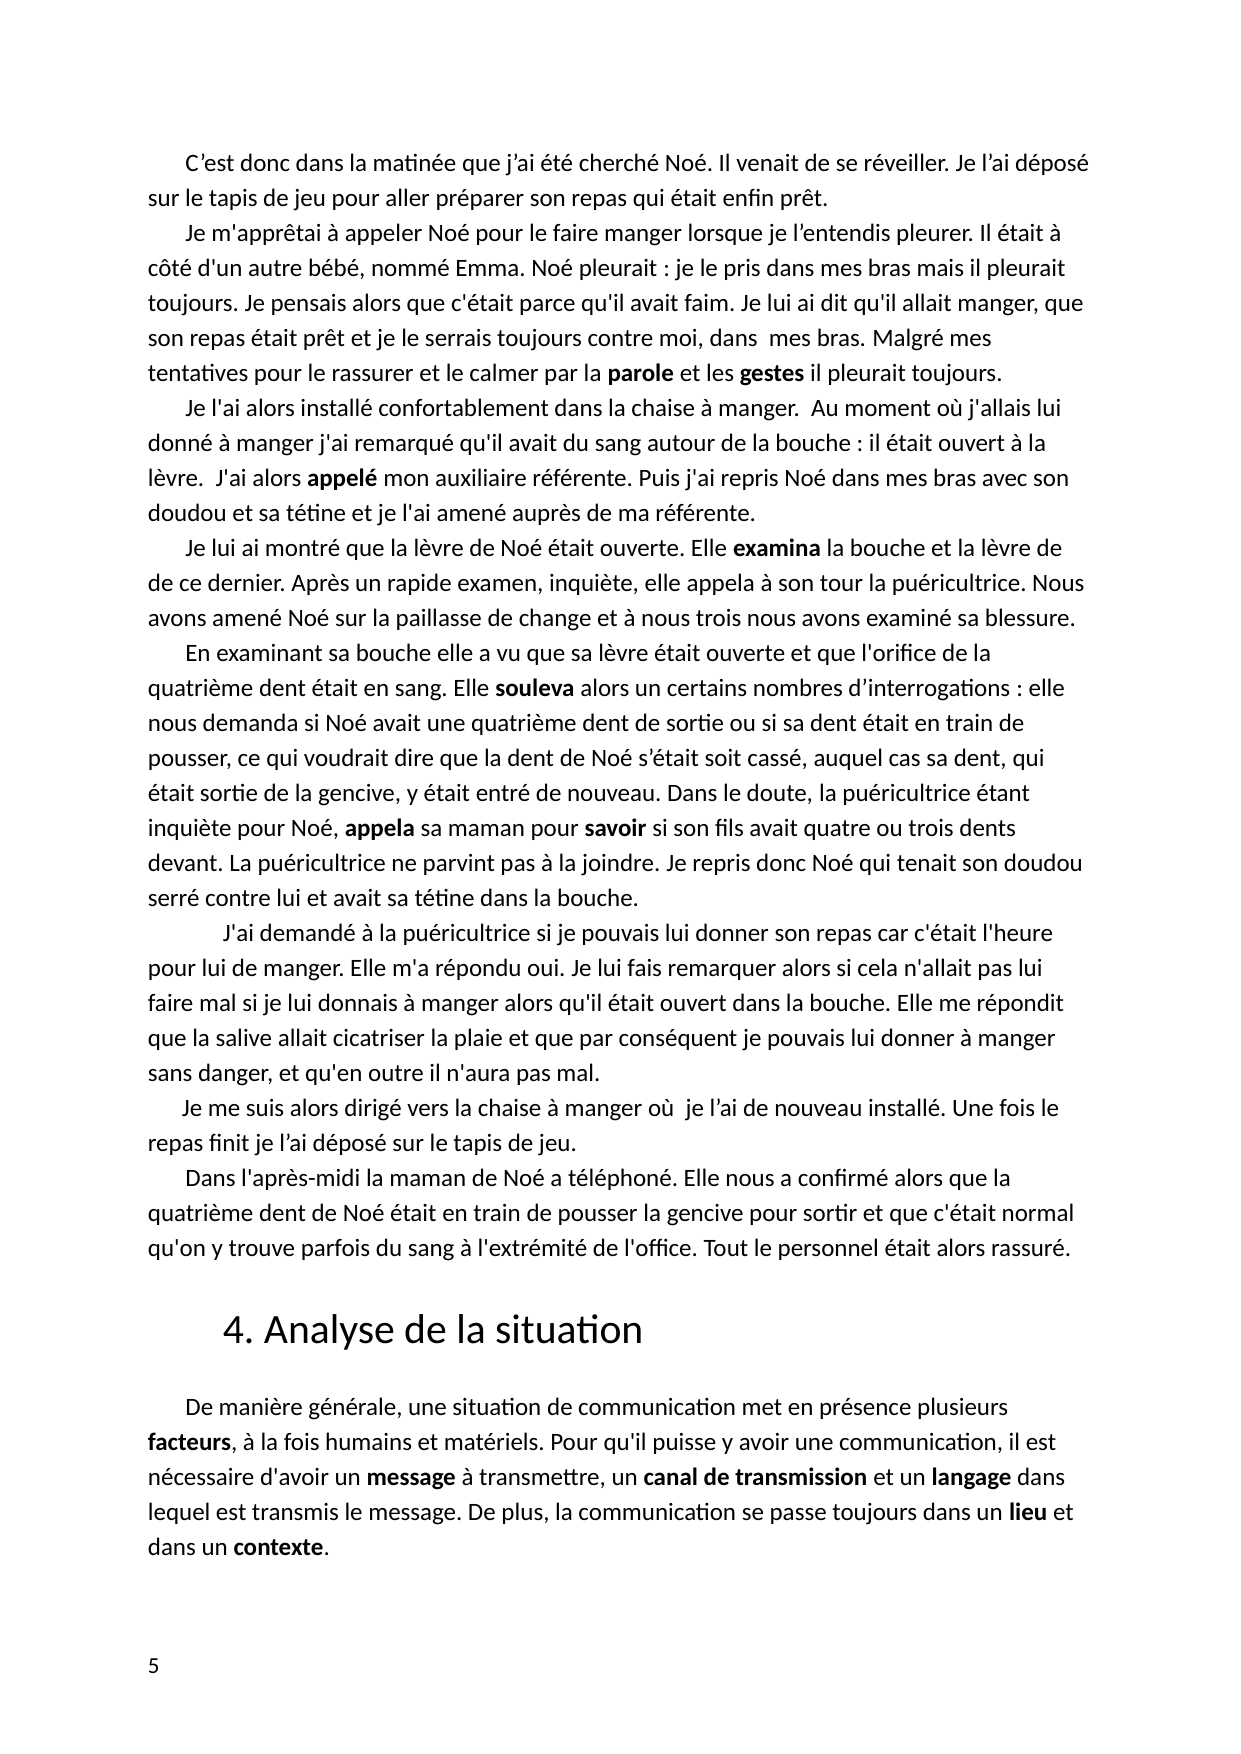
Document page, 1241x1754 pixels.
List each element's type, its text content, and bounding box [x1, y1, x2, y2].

text 4. Analyse de la situation [148, 1303, 1093, 1353]
text C’est donc dans la matinée que j’ai été cherché Noé. Il venait de se réveiller. Je l’ai déposé sur le tapis de jeu pour aller préparer son repas qui était enfin prêt. [148, 148, 1093, 213]
text Dans l'après-midi la maman de Noé a téléphoné. Elle nous a confirmé alors que la quatrième dent de Noé était en train de pousser la gencive pour sortir et que c'était normal qu'on y trouve parfois du sang à l'extrémité de l'office. Tout le personnel était alors rassuré. [148, 1163, 1093, 1263]
text En examinant sa bouche elle a vu que sa lèvre était ouverte et que l'orifice de la quatrième dent était en sang. Elle souleva alors un certains nombres d’interrogations : elle nous demanda si Noé avait une quatrième dent de sortie ou si sa dent était en train de pousser, ce qui voudrait dire que la dent de Noé s’était soit cassé, auquel cas sa dent, qui était sortie de la gencive, y était entré de nouveau. Dans le doute, la puéricultrice étant inquiète pour Noé, appela sa maman pour savoir si son fils avait quatre ou trois dents devant. La puéricultrice ne parvint pas à la joindre. Je repris donc Noé qui tenait son doudou serré contre lui et avait sa tétine dans la bouche. [148, 638, 1093, 913]
text Je m'apprêtai à appeler Noé pour le faire manger lorsque je l’entendis pleurer. Il était à côté d'un autre bébé, nommé Emma. Noé pleurait : je le pris dans mes bras mais il pleurait toujours. Je pensais alors que c'était parce qu'il avait faim. Je lui ai dit qu'il allait manger, que son repas était prêt et je le serrais toujours contre moi, dans mes bras. Malgré mes tentatives pour le rassurer et le calmer par la parole et les gestes il pleurait toujours. [148, 218, 1093, 388]
text Je me suis alors dirigé vers la chaise à manger où je l’ai de nouveau installé. Une fois le repas finit je l’ai déposé sur le tapis de jeu. [148, 1093, 1093, 1158]
text De manière générale, une situation de communication met en présence plusieurs facteurs, à la fois humains et matériels. Pour qu'il puisse y avoir une communication, il est nécessaire d'avoir un message à transmettre, un canal de transmission et un langage dans lequel est transmis le message. De plus, la communication se passe toujours dans un lieu et dans un contexte. [148, 1391, 1093, 1562]
text Je l'ai alors installé confortablement dans la chaise à manger. Au moment où j'allais lui donné à manger j'ai remarqué qu'il avait du sang autour de la bouche : il était ouvert à la lèvre. J'ai alors appelé mon auxiliaire référente. Puis j'ai repris Noé dans mes bras avec son doudou et sa tétine et je l'ai amené auprès de ma référente. [148, 393, 1093, 528]
text J'ai demandé à la puéricultrice si je pouvais lui donner son repas car c'était l'heure pour lui de manger. Elle m'a répondu oui. Je lui fais remarquer alors si cela n'allait pas lui faire mal si je lui donnais à manger alors qu'il était ouvert dans la bouche. Elle me répondit que la salive allait cicatriser la plaie et que par conséquent je pouvais lui donner à manger sans danger, et qu'en outre il n'aura pas mal. [148, 918, 1093, 1088]
text Je lui ai montré que la lèvre de Noé était ouverte. Elle examina la bouche et la lèvre de de ce dernier. Après un rapide examen, inquiète, elle appela à son tour la puéricultrice. Nous avons amené Noé sur la paillasse de change et à nous trois nous avons examiné sa blessure. [148, 533, 1093, 633]
